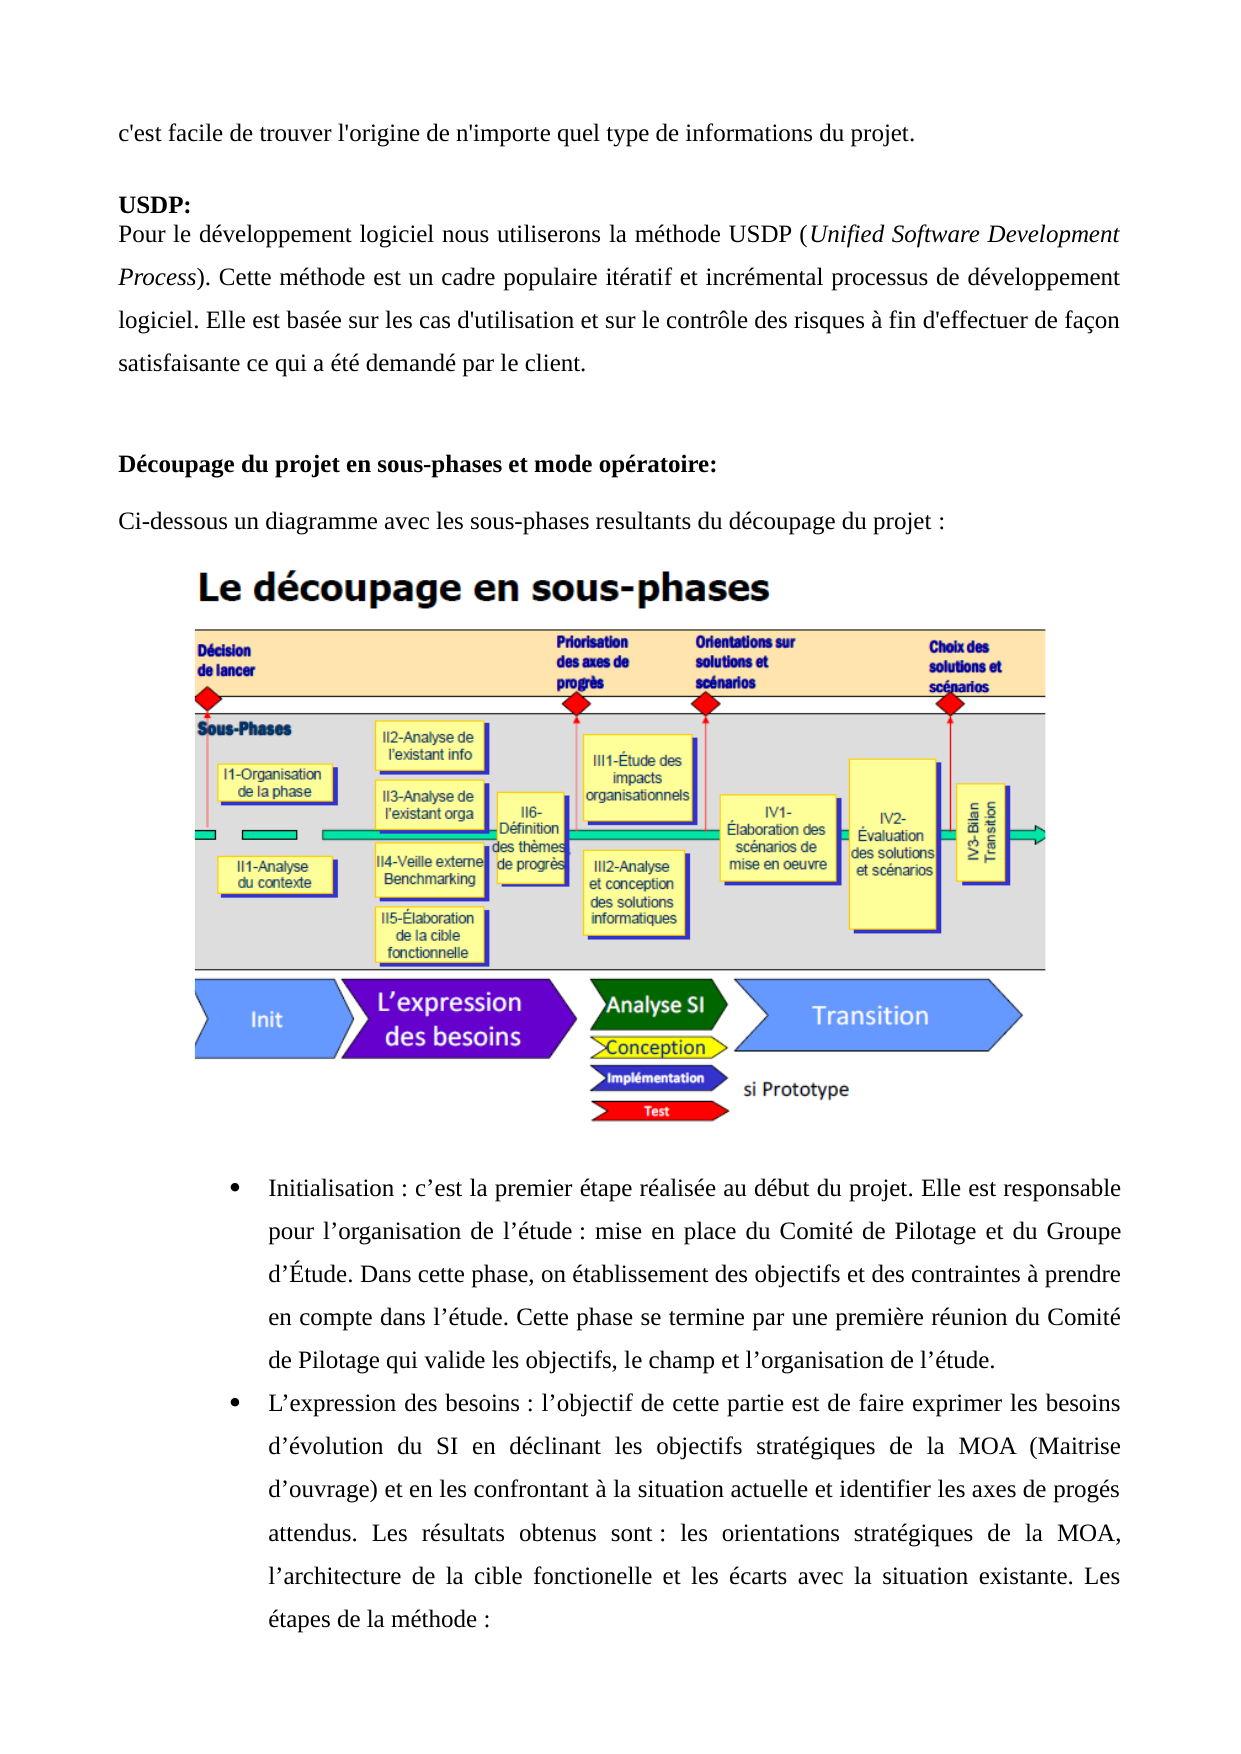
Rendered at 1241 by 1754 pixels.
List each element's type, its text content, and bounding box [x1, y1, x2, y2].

text Pour le développement logiciel nous utiliserons la méthode USDP (Unified Software Development Process). Cette méthode est un cadre populaire itératif et incrémental processus de développement logiciel. Elle est basée sur les cas d'utilisation et sur le contrôle des risques à fin d'effectuer de façon satisfaisante ce qui a été demandé par le client. [118, 219, 1122, 377]
text Découpage du projet en sous-phases et mode opératoire: [118, 449, 1122, 477]
list L’expression des besoins : l’objectif de cette partie est de faire exprimer les besoins d’évolution du SI en déclinant les objectifs stratégiques de la MOA (Maitrise d’ouvrage) et en les confrontant à la situation actuelle et identifier les axes de progés attendus. Les résultats obtenus sont : les orientations stratégiques de la MOA, l’architecture de la cible fonctionelle et les écarts avec la situation existante. Les étapes de la méthode : [231, 1388, 1122, 1633]
text Ci-dessous un diagramme avec les sous-phases resultants du découpage du projet : [118, 506, 1122, 535]
text c'est facile de trouver l'origine de n'importe quel type de informations du projet. [118, 118, 1122, 147]
text USDP: [118, 190, 1122, 219]
list Initialisation : c’est la premier étape réalisée au début du projet. Elle est responsable pour l’organisation de l’étude : mise en place du Comité de Pilotage et du Groupe d’Étude. Dans cette phase, on établissement des objectifs et des contraintes à prendre en compte dans l’étude. Cette phase se termine par une première réunion du Comité de Pilotage qui valide les objectifs, le champ et l’organisation de l’étude. [231, 1173, 1122, 1374]
